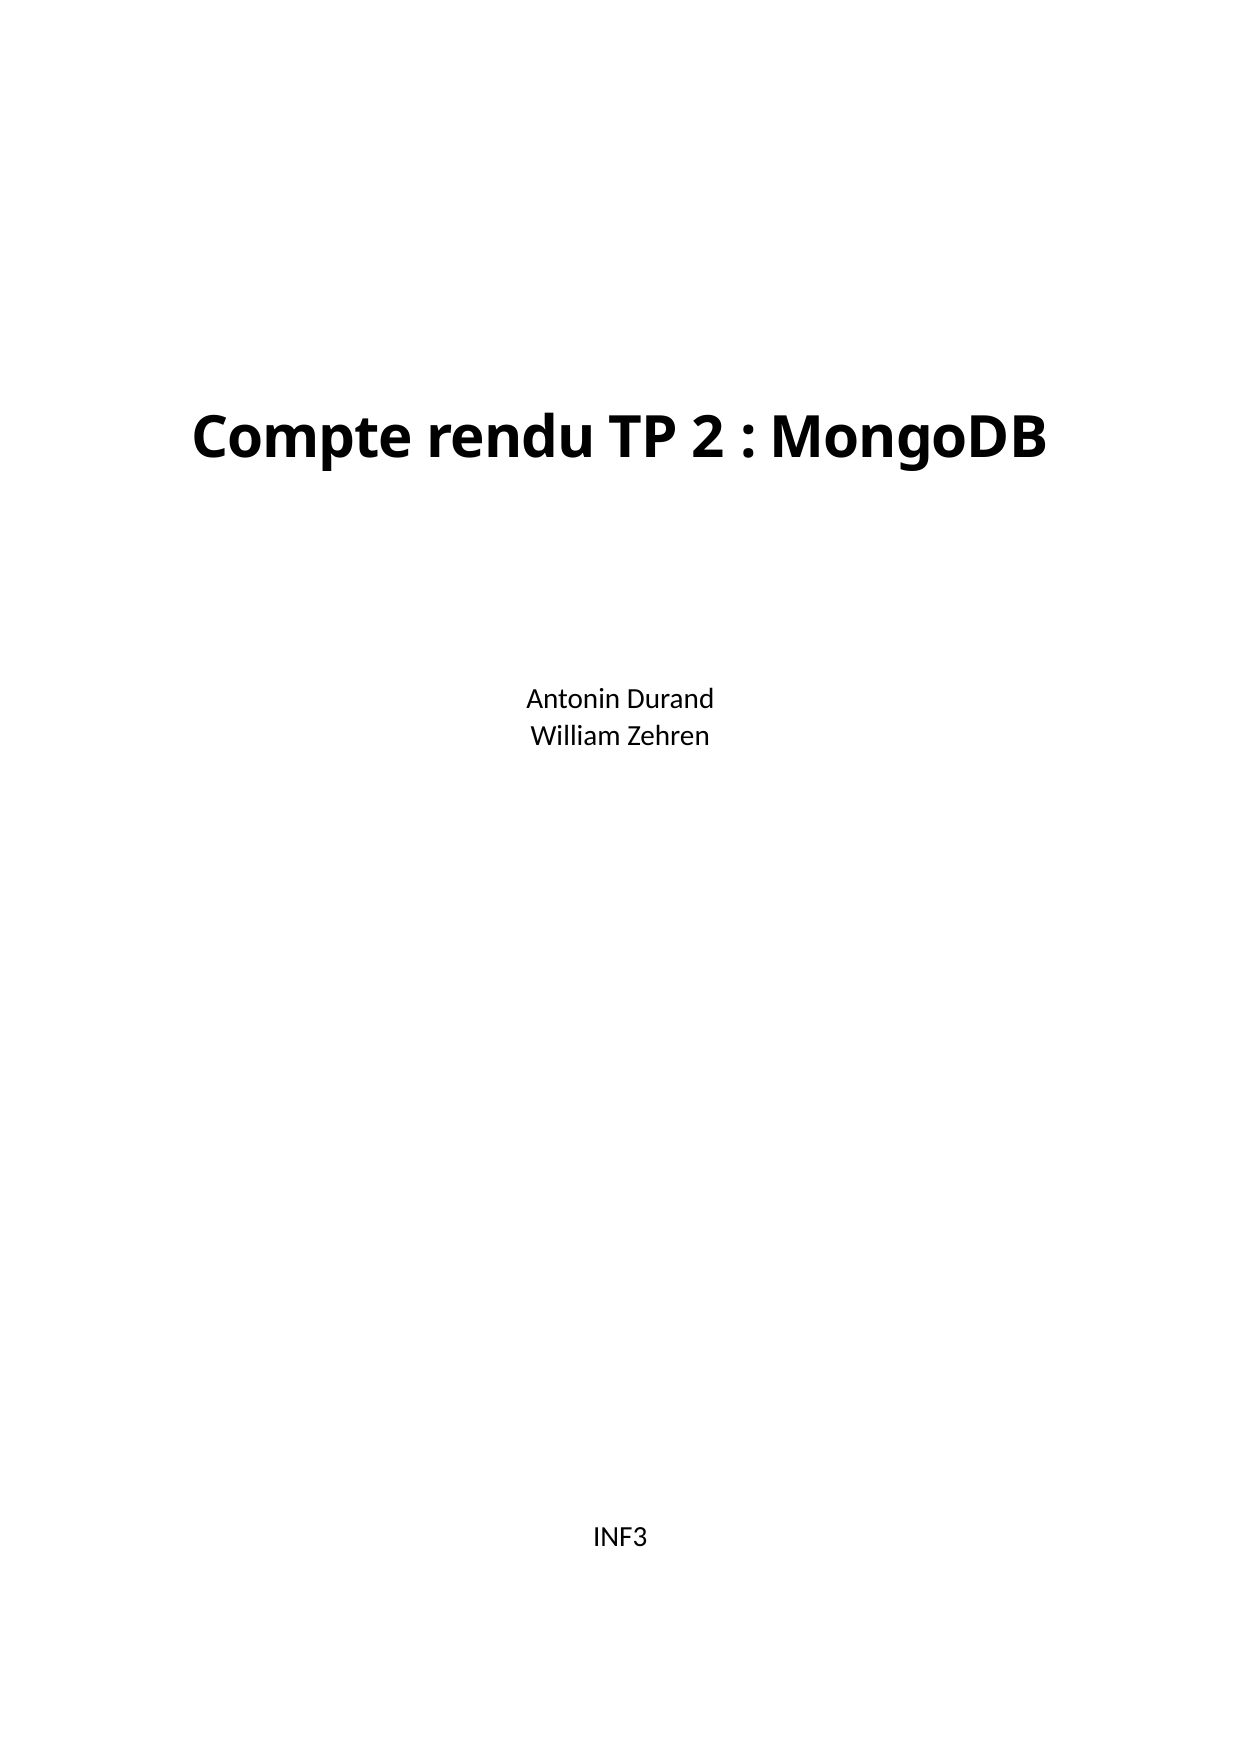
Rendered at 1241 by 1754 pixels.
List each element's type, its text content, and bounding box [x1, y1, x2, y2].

text Antonin Durand [148, 680, 1093, 715]
text INF3 [148, 1518, 1093, 1554]
text William Zehren [148, 717, 1093, 753]
text Compte rendu TP 2 : MongoDB [148, 395, 1093, 474]
